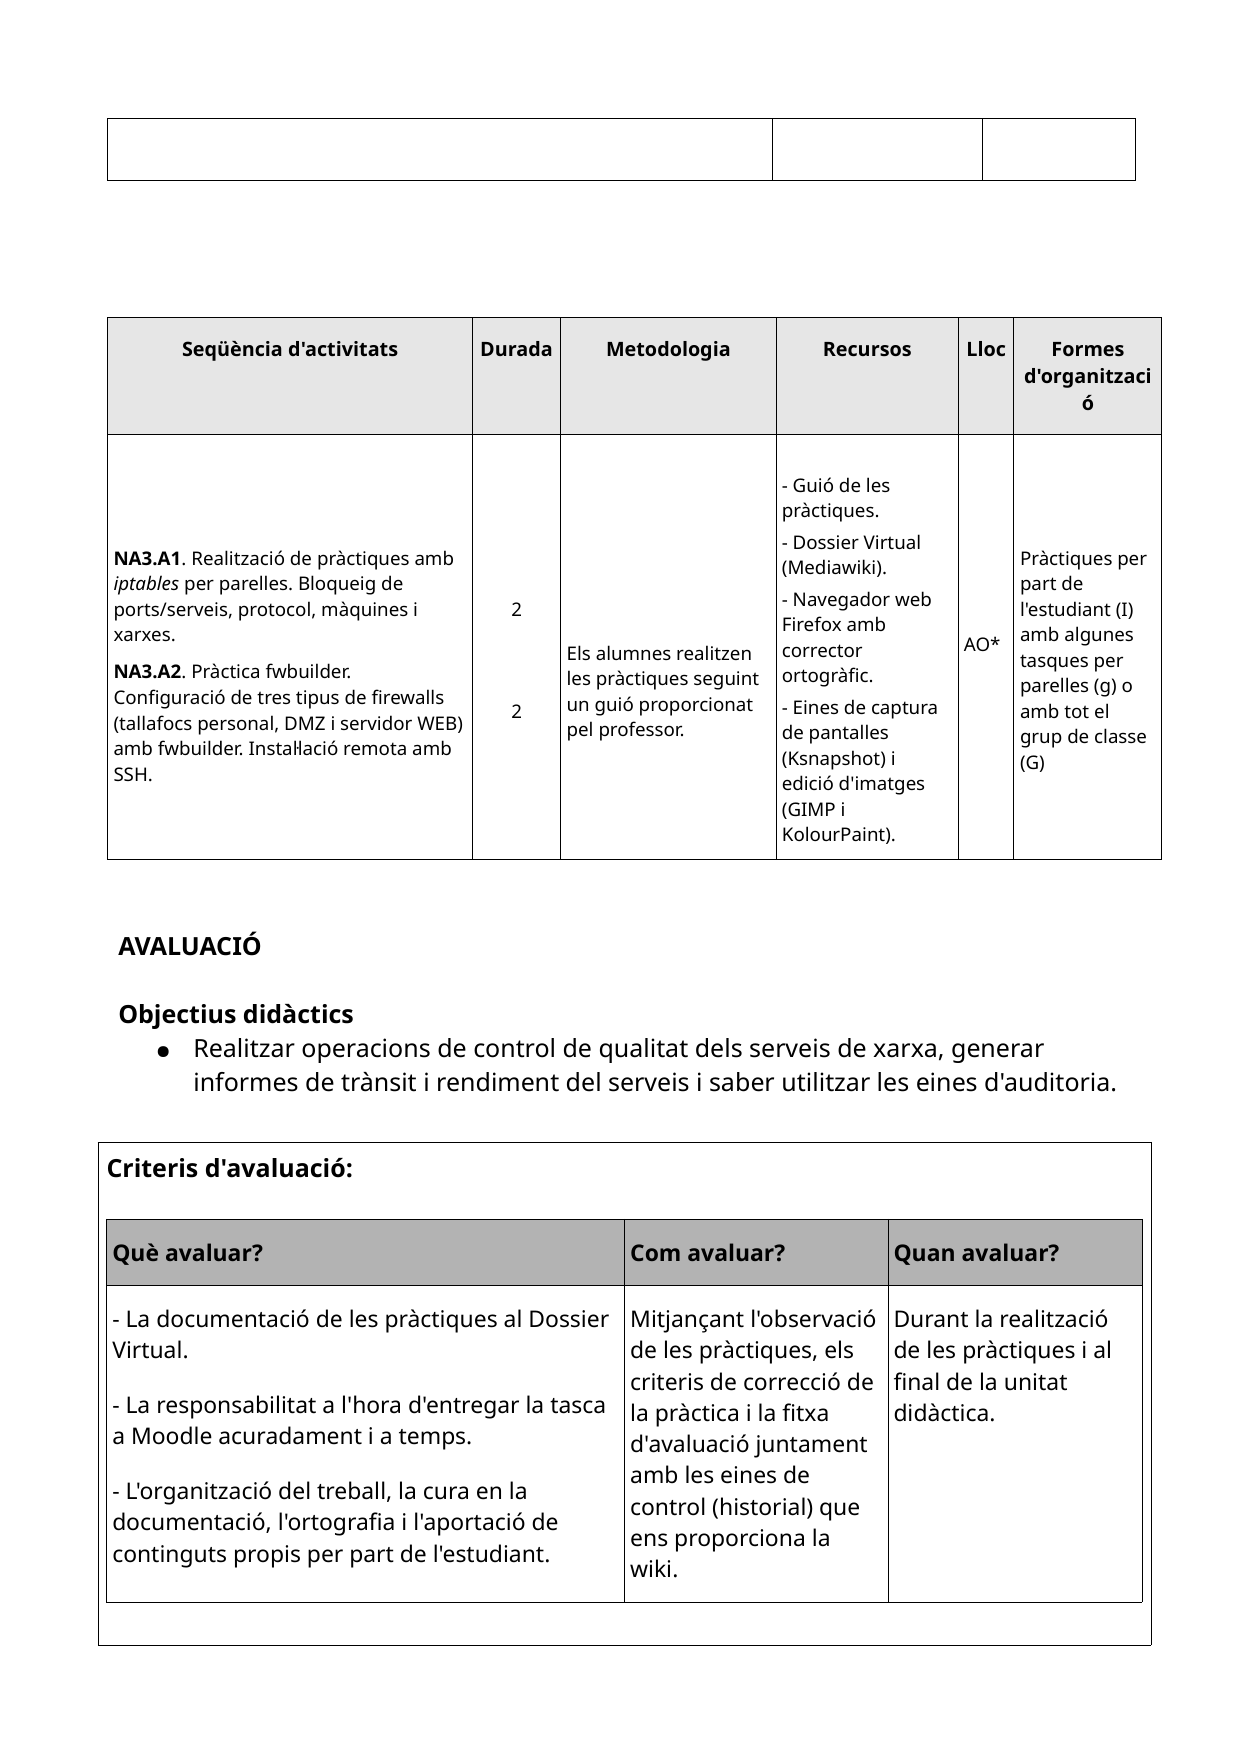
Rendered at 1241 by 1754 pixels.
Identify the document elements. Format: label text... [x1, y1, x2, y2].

table_cell [773, 119, 982, 180]
list Criteris d'avaluació: [106, 1151, 1142, 1185]
table_cell [983, 119, 1135, 180]
text AVALUACIÓ [118, 928, 1122, 962]
table_header Durada [473, 318, 560, 434]
table_header Què avaluar? [107, 1220, 624, 1285]
table_cell Durant la realització de les pràctiques i al final de la unitat didàctica. [889, 1286, 1142, 1602]
table_header Metodologia [561, 318, 776, 434]
table_cell Els alumnes realitzen les pràctiques seguint un guió proporcionat pel professor. [561, 435, 776, 859]
table_cell 2 2 [473, 435, 560, 859]
table_cell Mitjançant l'observació de les pràctiques, els criteris de correcció de la pràctica i la fitxa d'avaluació juntament amb les eines de control (historial) que ens proporciona la wiki. [625, 1286, 888, 1602]
table_header Com avaluar? [625, 1220, 888, 1285]
table_cell NA3.A1. Realització de pràctiques amb iptables per parelles. Bloqueig de ports/serveis, protocol, màquines i xarxes. NA3.A2. Pràctica fwbuilder. Configuració de tres tipus de firewalls (tallafocs personal, DMZ i servidor WEB) amb fwbuilder. Instal·lació remota amb SSH. [108, 435, 472, 859]
list Realitzar operacions de control de qualitat dels serveis de xarxa, generar informes de trànsit i rendiment del serveis i saber utilitzar les eines d'auditoria. [156, 1030, 1122, 1098]
table_cell - Guió de les pràctiques. - Dossier Virtual (Mediawiki). - Navegador web Firefox amb corrector ortogràfic. - Eines de captura de pantalles (Ksnapshot) i edició d'imatges (GIMP i KolourPaint). [777, 435, 958, 859]
table_cell - La documentació de les pràctiques al Dossier Virtual. - La responsabilitat a l'hora d'entregar la tasca a Moodle acuradament i a temps. - L'organització del treball, la cura en la documentació, l'ortografia i l'aportació de continguts propis per part de l'estudiant. [107, 1286, 624, 1602]
table_header Recursos [777, 318, 958, 434]
table_cell [108, 119, 772, 180]
table_header Quan avaluar? [889, 1220, 1142, 1285]
table_cell Pràctiques per part de l'estudiant (I) amb algunes tasques per parelles (g) o amb tot el grup de classe (G) [1014, 435, 1161, 859]
table_header Lloc [959, 318, 1013, 434]
text Objectius didàctics [118, 996, 1122, 1030]
table_header Formes d'organització [1014, 318, 1161, 434]
table_cell AO* [959, 435, 1013, 859]
table_header Seqüència d'activitats [108, 318, 472, 434]
list [99, 1143, 1151, 1645]
